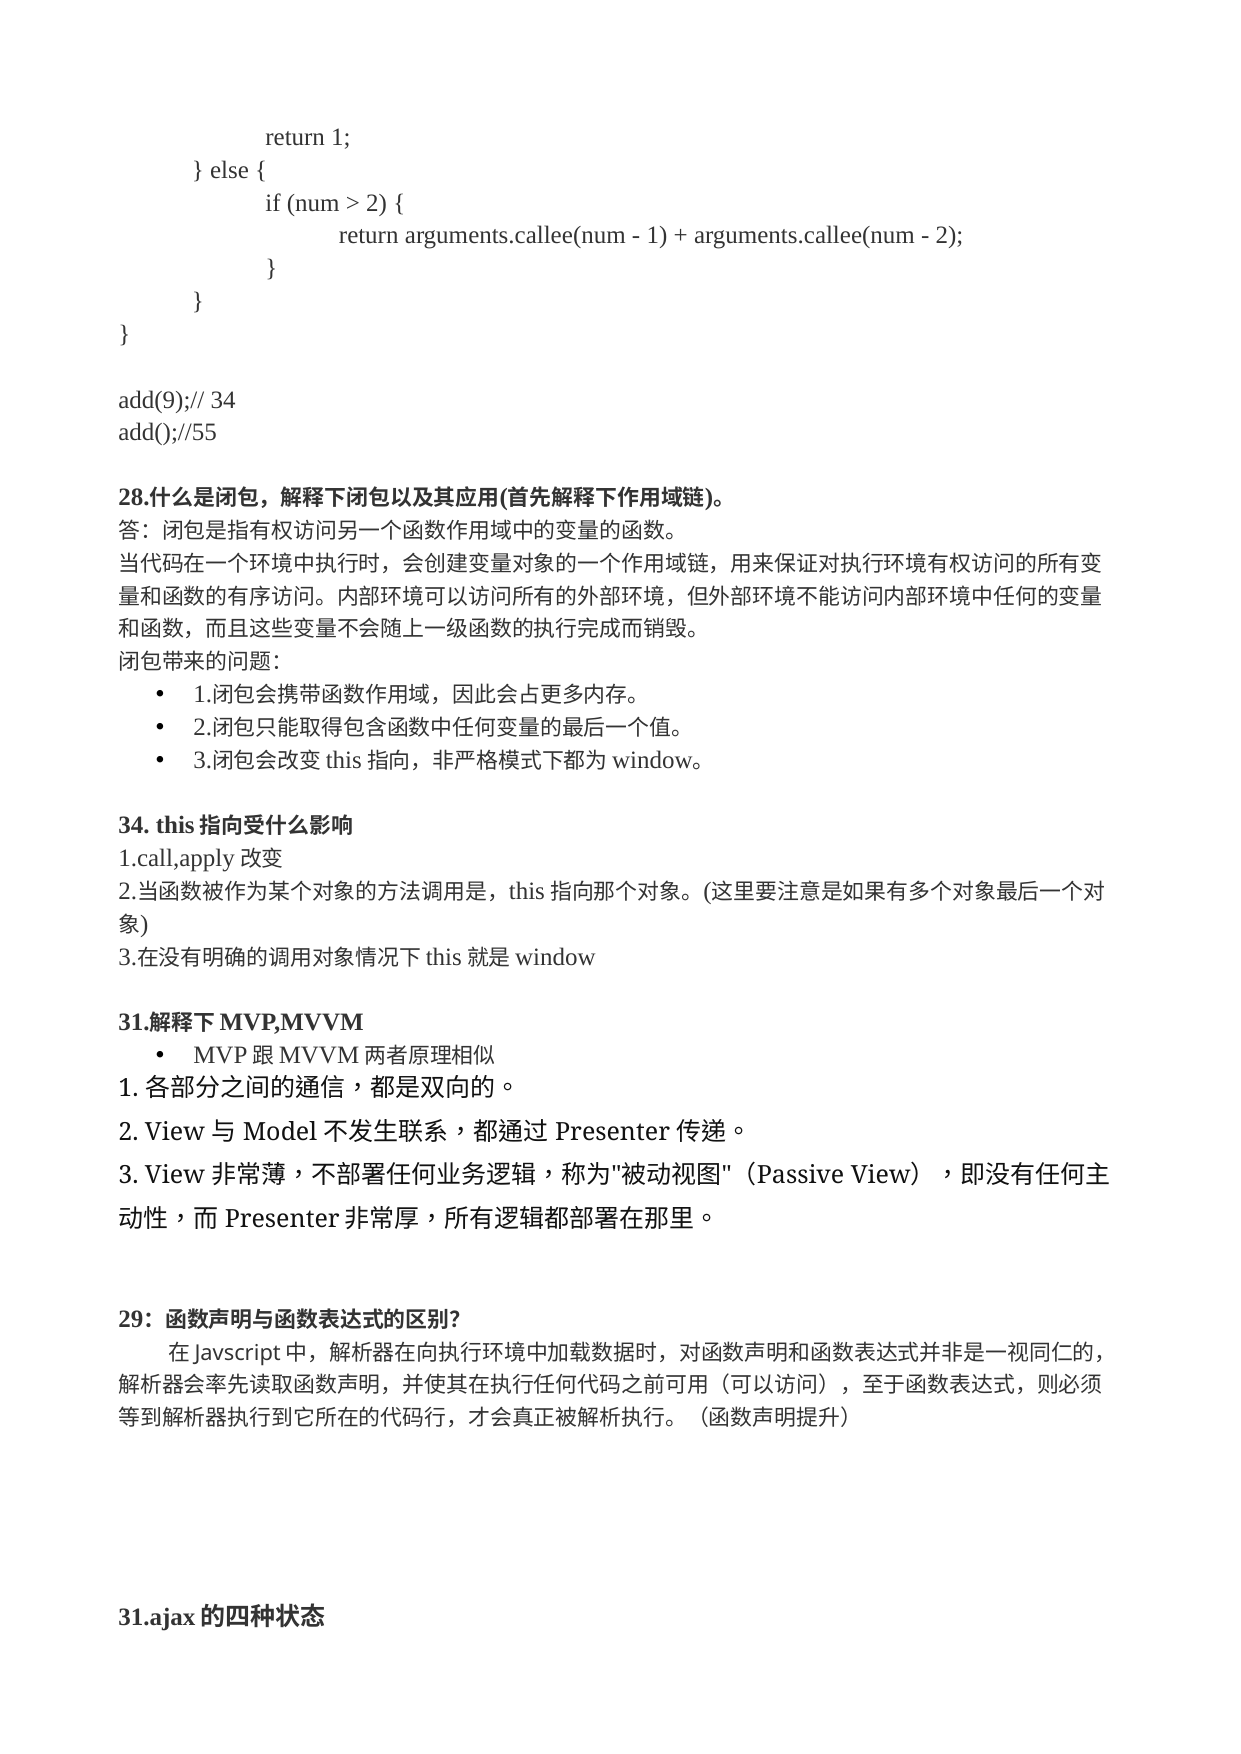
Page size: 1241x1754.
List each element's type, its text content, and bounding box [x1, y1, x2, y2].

text 1. 各部分之间的通信，都是双向的。 [118, 1070, 1122, 1104]
text 在Javscript中，解析器在向执行环境中加载数据时，对函数声明和函数表达式并非是一视同仁的，解析器会率先读取函数声明，并使其在执行任何代码之前可用（可以访问），至于函数表达式，则必须等到解析器执行到它所在的代码行，才会真正被解析执行。（函数声明提升） [118, 1333, 1122, 1432]
text } else { [118, 151, 1122, 184]
text } [118, 282, 1122, 315]
text 3. View 非常薄，不部署任何业务逻辑，称为"被动视图"（Passive View），即没有任何主动性，而 Presenter非常厚，所有逻辑都部署在那里。 [118, 1147, 1122, 1235]
text 1.call,apply改变 [118, 840, 1122, 873]
text 31.解释下MVP,MVVM [118, 1004, 1122, 1037]
text 34. this指向受什么影响 [118, 807, 1122, 840]
list MVP跟MVVM两者原理相似 [156, 1037, 1122, 1070]
list 1.闭包会携带函数作用域，因此会占更多内存。 [156, 676, 1122, 709]
text add();//55 [118, 413, 1122, 446]
text if (num > 2) { [118, 184, 1122, 217]
text 31.ajax的四种状态 [118, 1596, 1122, 1632]
text add(9);// 34 [118, 381, 1122, 413]
text } [118, 315, 1122, 348]
text 2. View 与 Model 不发生联系，都通过 Presenter 传递。 [118, 1104, 1122, 1147]
text return arguments.callee(num - 1) + arguments.callee(num - 2); [118, 217, 1122, 249]
text 2.当函数被作为某个对象的方法调用是，this指向那个对象。(这里要注意是如果有多个对象最后一个对象) [118, 873, 1122, 938]
text 28.什么是闭包，解释下闭包以及其应用(首先解释下作用域链)。 [118, 479, 1122, 512]
text 答：闭包是指有权访问另一个函数作用域中的变量的函数。 [118, 512, 1122, 545]
text 3.在没有明确的调用对象情况下this就是window [118, 938, 1122, 971]
list 3.闭包会改变this指向，非严格模式下都为window。 [156, 742, 1122, 774]
text } [118, 249, 1122, 282]
text 闭包带来的问题： [118, 643, 1122, 676]
text 29：函数声明与函数表达式的区别？ [118, 1301, 1122, 1333]
text 当代码在一个环境中执行时，会创建变量对象的一个作用域链，用来保证对执行环境有权访问的所有变量和函数的有序访问。内部环境可以访问所有的外部环境，但外部环境不能访问内部环境中任何的变量和函数，而且这些变量不会随上一级函数的执行完成而销毁。 [118, 545, 1122, 643]
list 2.闭包只能取得包含函数中任何变量的最后一个值。 [156, 709, 1122, 742]
text return 1; [118, 118, 1122, 151]
